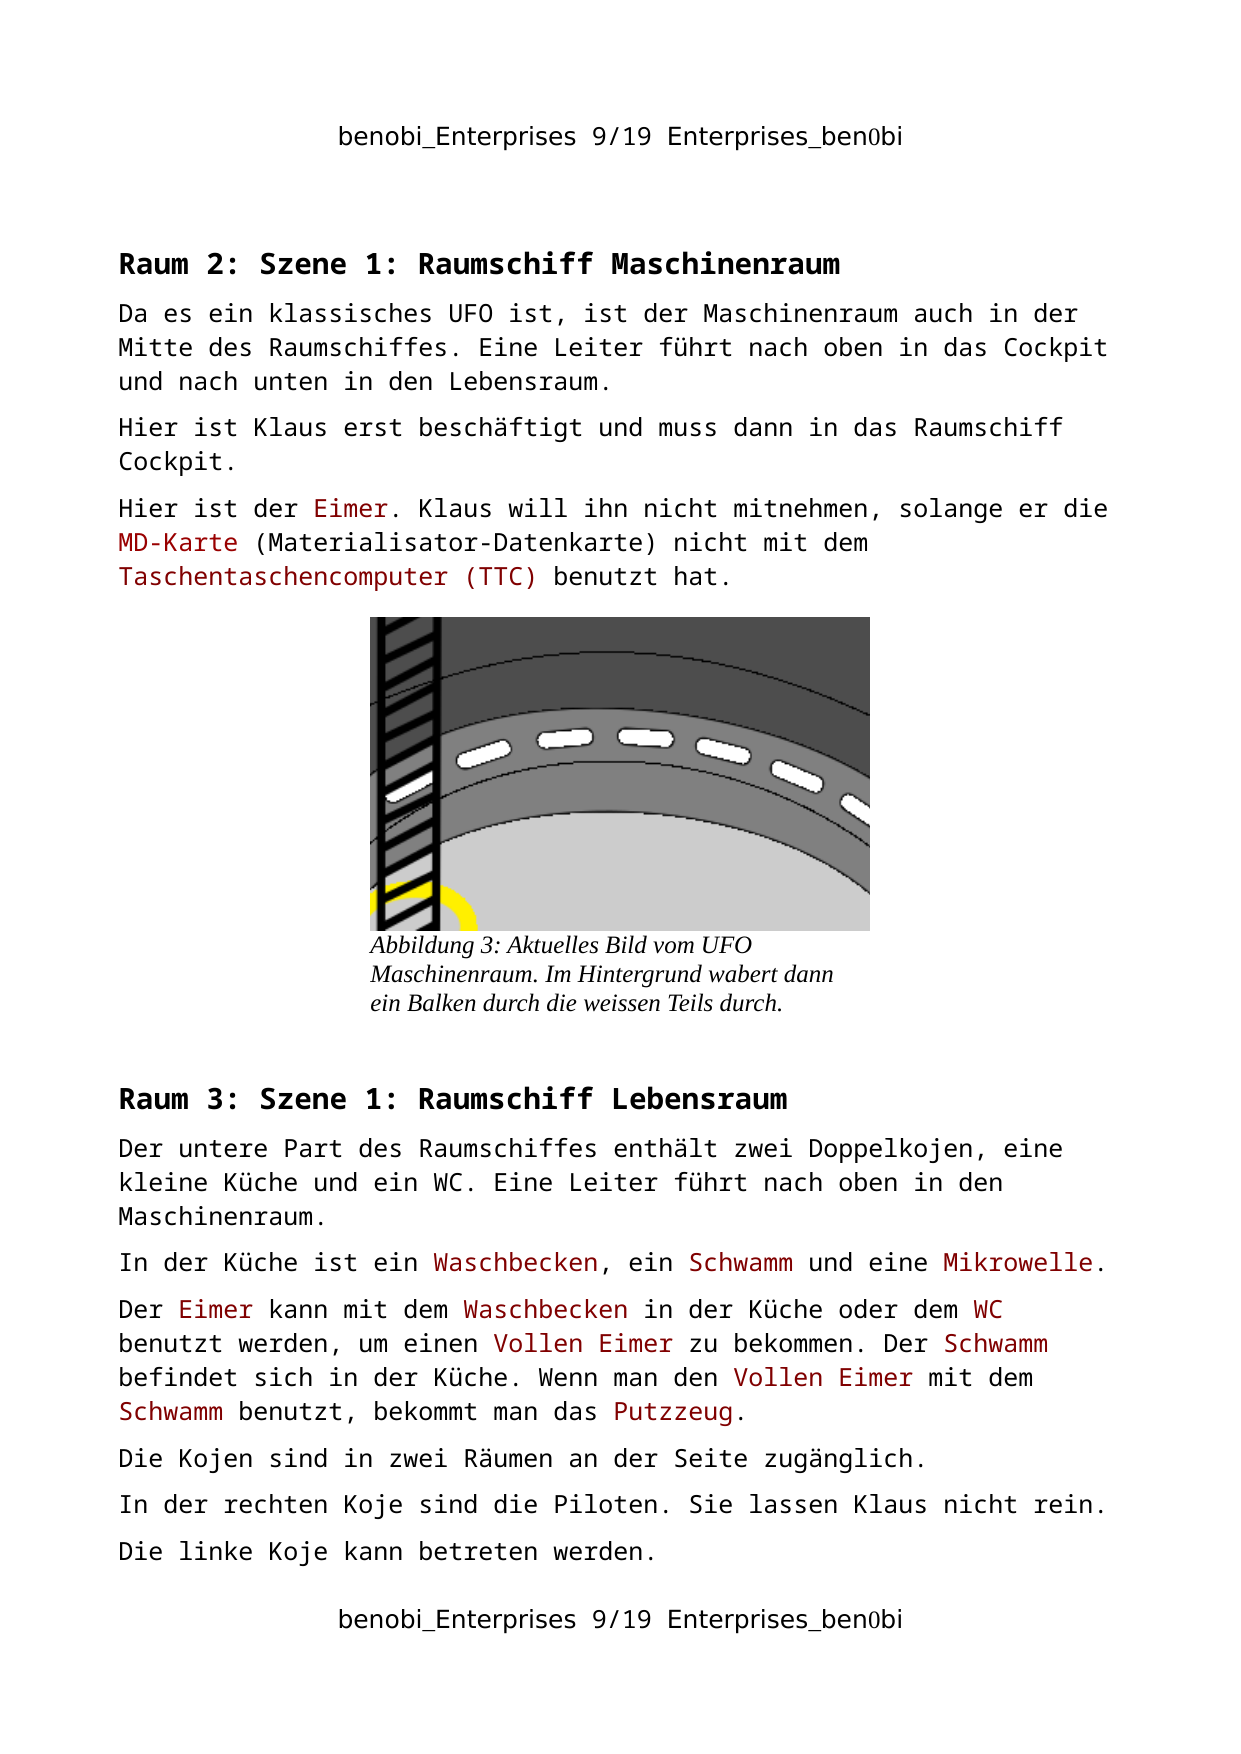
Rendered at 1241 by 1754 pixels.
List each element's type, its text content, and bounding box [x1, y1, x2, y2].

text Der untere Part des Raumschiffes enthält zwei Doppelkojen, eine kleine Küche und ein WC. Eine Leiter führt nach oben in den Maschinenraum. [118, 1130, 1122, 1232]
text Abbildung 3: Aktuelles Bild vom UFO Maschinenraum. Im Hintergrund wabert dann ein Balken durch die weissen Teils durch. [370, 931, 870, 1017]
text Hier ist Klaus erst beschäftigt und muss dann in das Raumschiff Cockpit. [118, 410, 1122, 478]
text In der rechten Koje sind die Piloten. Sie lassen Klaus nicht rein. [118, 1487, 1122, 1521]
text Hier ist der Eimer. Klaus will ihn nicht mitnehmen, solange er die MD-Karte (Materialisator-Datenkarte) nicht mit dem Taschentaschencomputer (TTC) benutzt hat. [118, 491, 1122, 593]
text In der Küche ist ein Waschbecken, ein Schwamm und eine Mikrowelle. [118, 1245, 1122, 1279]
text Da es ein klassisches UFO ist, ist der Maschinenraum auch in der Mitte des Raumschiffes. Eine Leiter führt nach oben in das Cockpit und nach unten in den Lebensraum. [118, 295, 1122, 397]
text Der Eimer kann mit dem Waschbecken in der Küche oder dem WC benutzt werden, um einen Vollen Eimer zu bekommen. Der Schwamm befindet sich in der Küche. Wenn man den Vollen Eimer mit dem Schwamm benutzt, bekommt man das Putzzeug. [118, 1291, 1122, 1428]
text Die Kojen sind in zwei Räumen an der Seite zugänglich. [118, 1440, 1122, 1474]
subtitle Raum 3: Szene 1: Raumschiff Lebensraum [118, 1078, 1122, 1118]
subtitle Raum 2: Szene 1: Raumschiff Maschinenraum [118, 243, 1122, 283]
picture [370, 617, 870, 931]
text Die linke Koje kann betreten werden. [118, 1533, 1122, 1567]
